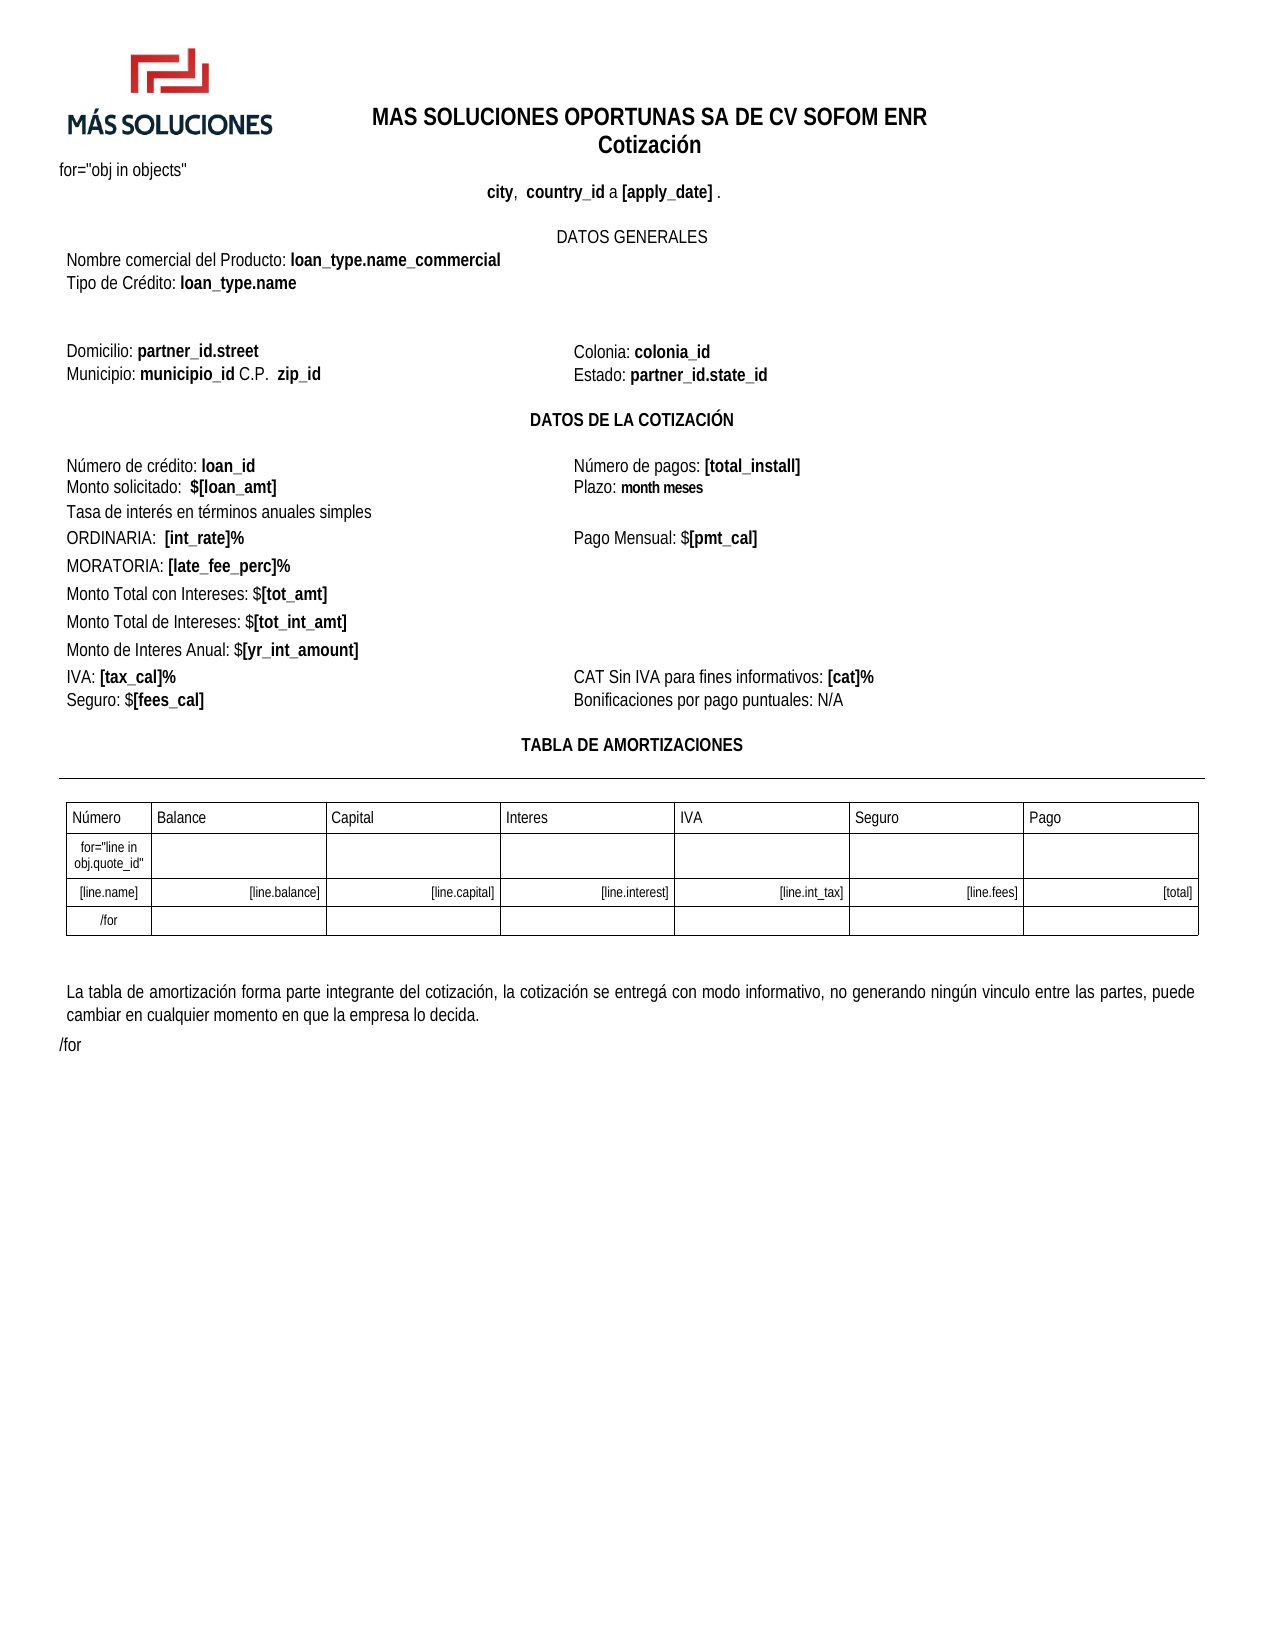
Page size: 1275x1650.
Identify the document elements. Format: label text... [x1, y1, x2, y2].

table_header Interes [501, 803, 674, 833]
table_cell /for [67, 907, 151, 934]
table_cell CAT Sin IVA para fines informativos: [cat]% [566, 660, 1148, 688]
table_header Pago [1024, 803, 1198, 833]
table_cell [1024, 834, 1198, 878]
table_header Número [67, 803, 151, 833]
table_cell Monto Total con Intereses: $[tot_amt] [59, 576, 445, 604]
table_cell Domicilio: partner_id.street [59, 340, 566, 363]
table_header Balance [152, 803, 326, 833]
table_cell [566, 632, 1148, 660]
text for="obj in objects" [59, 159, 1240, 181]
table_cell [152, 907, 326, 934]
table_cell [445, 498, 566, 688]
table_cell ORDINARIA: [int_rate]% [59, 522, 445, 548]
table_cell [line.fees] [850, 879, 1023, 906]
table_cell [675, 834, 849, 878]
table_cell [850, 907, 1023, 934]
table_header Seguro [850, 803, 1023, 833]
table_cell [1148, 454, 1205, 476]
table_cell [1148, 688, 1205, 711]
table_cell TABLA DE AMORTIZACIONES [59, 711, 1205, 778]
table_cell [566, 549, 1148, 576]
table_cell Nombre comercial del Producto: loan_type.name_commercial [59, 248, 1205, 271]
table_cell Tipo de Crédito: loan_type.name [59, 271, 1205, 294]
table_header city, country_id a [apply_date] . [59, 181, 1205, 225]
table_cell [152, 834, 326, 878]
table_cell [566, 317, 1205, 340]
table_cell Seguro: $[fees_cal] [59, 688, 445, 711]
table_cell DATOS GENERALES [59, 225, 1205, 248]
table_cell [59, 779, 1205, 972]
table_cell [566, 604, 1148, 632]
table_cell [1148, 498, 1205, 688]
table_cell for="line in obj.quote_id" [67, 834, 151, 878]
table_cell [line.int_tax] [675, 879, 849, 906]
table_cell Número de pagos: [total_install] [566, 454, 1148, 476]
text /for [59, 1034, 1240, 1056]
table_cell [445, 454, 566, 476]
table_cell Colonia: colonia_id [566, 340, 1205, 363]
table_cell [59, 294, 1205, 317]
table_cell Bonificaciones por pago puntuales: N/A [566, 688, 1148, 711]
table_cell [501, 834, 674, 878]
table_cell [59, 317, 566, 340]
text MAS SOLUCIONES OPORTUNAS SA DE CV SOFOM ENR [278, 102, 1240, 130]
table_cell [501, 907, 674, 934]
table_cell Número de crédito: loan_id [59, 454, 445, 476]
table_cell [line.interest] [501, 879, 674, 906]
table_cell Monto Total de Intereses: $[tot_int_amt] [59, 604, 445, 632]
table_cell [327, 834, 500, 878]
table_cell Plazo: month meses [566, 476, 1148, 498]
table_cell DATOS DE LA COTIZACIÓN [59, 386, 1205, 453]
table_header IVA [675, 803, 849, 833]
table_cell [1024, 907, 1198, 934]
table_cell [line.name] [67, 879, 151, 906]
table_cell Tasa de interés en términos anuales simples [59, 498, 445, 522]
table_cell Monto solicitado: $[loan_amt] [59, 476, 445, 498]
table_cell [line.capital] [327, 879, 500, 906]
table_cell Municipio: municipio_id C.P. zip_id [59, 363, 566, 386]
table_cell [445, 476, 566, 498]
table_cell [566, 576, 1148, 604]
table_cell IVA: [tax_cal]% [59, 660, 445, 688]
table_cell MORATORIA: [late_fee_perc]% [59, 549, 445, 576]
table_cell [total] [1024, 879, 1198, 906]
table_cell [327, 907, 500, 934]
table_cell La tabla de amortización forma parte integrante del cotización, la cotización se entregá con modo informativo, no generando ningún vinculo entre las partes, puede cambiar en cualquier momento en que la empresa lo decida. [59, 972, 1205, 1034]
table_cell Monto de Interes Anual: $[yr_int_amount] [59, 632, 445, 660]
table_header Capital [327, 803, 500, 833]
table_cell [850, 834, 1023, 878]
text Cotización [59, 130, 1240, 159]
table_cell [line.balance] [152, 879, 326, 906]
table_cell [1148, 476, 1205, 498]
table_cell Estado: partner_id.state_id [566, 363, 1205, 386]
table_cell [445, 688, 566, 711]
picture [61, 42, 278, 144]
table_cell Pago Mensual: $[pmt_cal] [566, 498, 1148, 548]
table_cell [675, 907, 849, 934]
